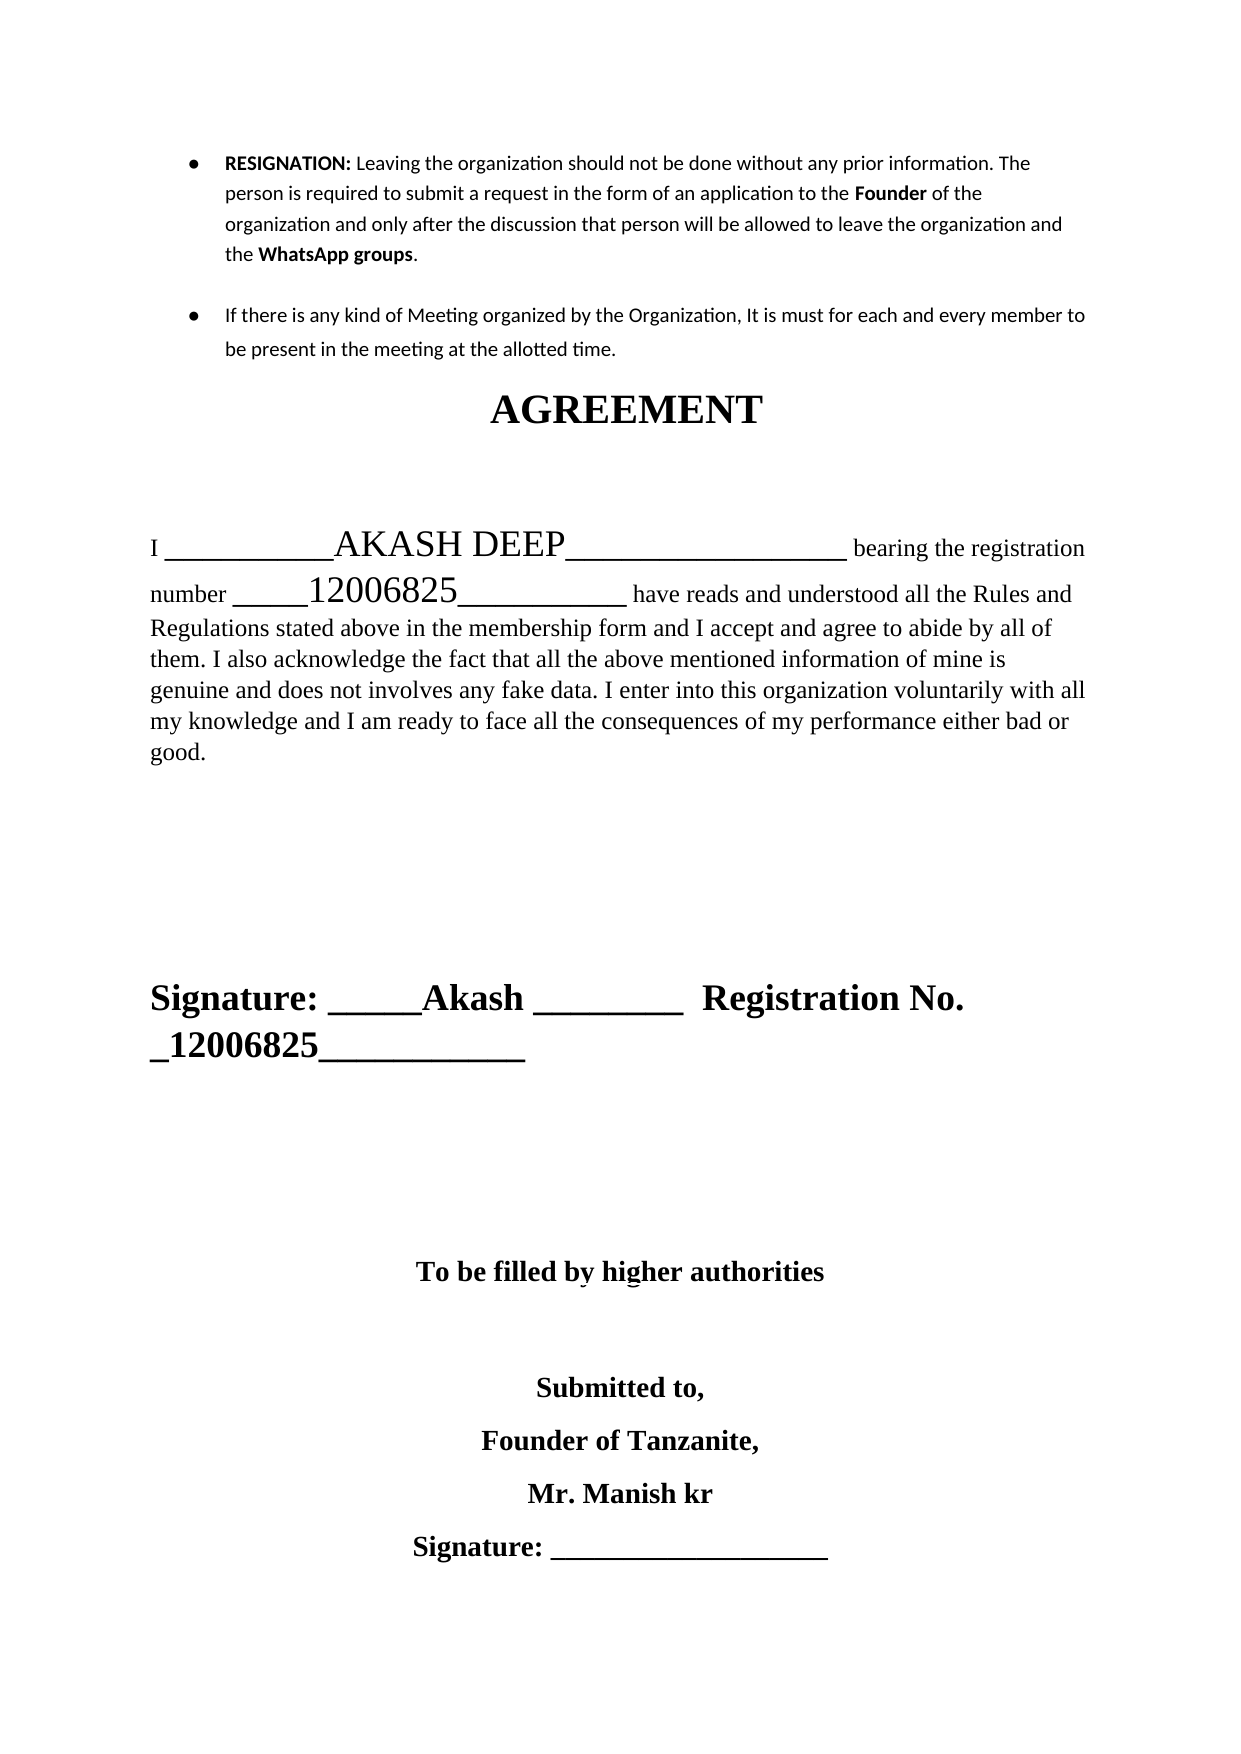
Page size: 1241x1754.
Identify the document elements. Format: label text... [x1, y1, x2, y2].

list No vulgar or aggressive language should be used by any member towards any other member of the organization. If still it happens strict action will be taken against him or her, also it can lead to his or her Termination from the organization. [187, 150, 1090, 236]
text Founder of Tanzanite, [150, 1545, 1090, 1578]
list RESIGNATION: Leaving the organization should not be done without any prior information. The person is required to submit a request in the form of an application to the Founder of the organization and only after the discussion that person will be allowed to leave the organization and the WhatsApp groups. [187, 272, 1090, 388]
text To be filled by higher authorities [150, 1376, 1090, 1409]
text AGREEMENT [150, 506, 1090, 554]
text Submitted to, [150, 1492, 1090, 1526]
list If there is any kind of Meeting organized by the Organization, It is must for each and every member to be present in the meeting at the allotted time. [187, 424, 1090, 484]
text I _________AKASH DEEP_______________ bearing the registration number ____12006825_________ have reads and understood all the Rules and Regulations stated above in the membership form and I accept and agree to abide by all of them. I also acknowledge the fact that all the above mentioned information of mine is genuine and does not involves any fake data. I enter into this organization voluntarily with all my knowledge and I am ready to face all the consequences of my performance either bad or good. [150, 643, 1090, 888]
text Signature: _____Akash ________ Registration No. _12006825___________ [150, 1097, 1090, 1187]
